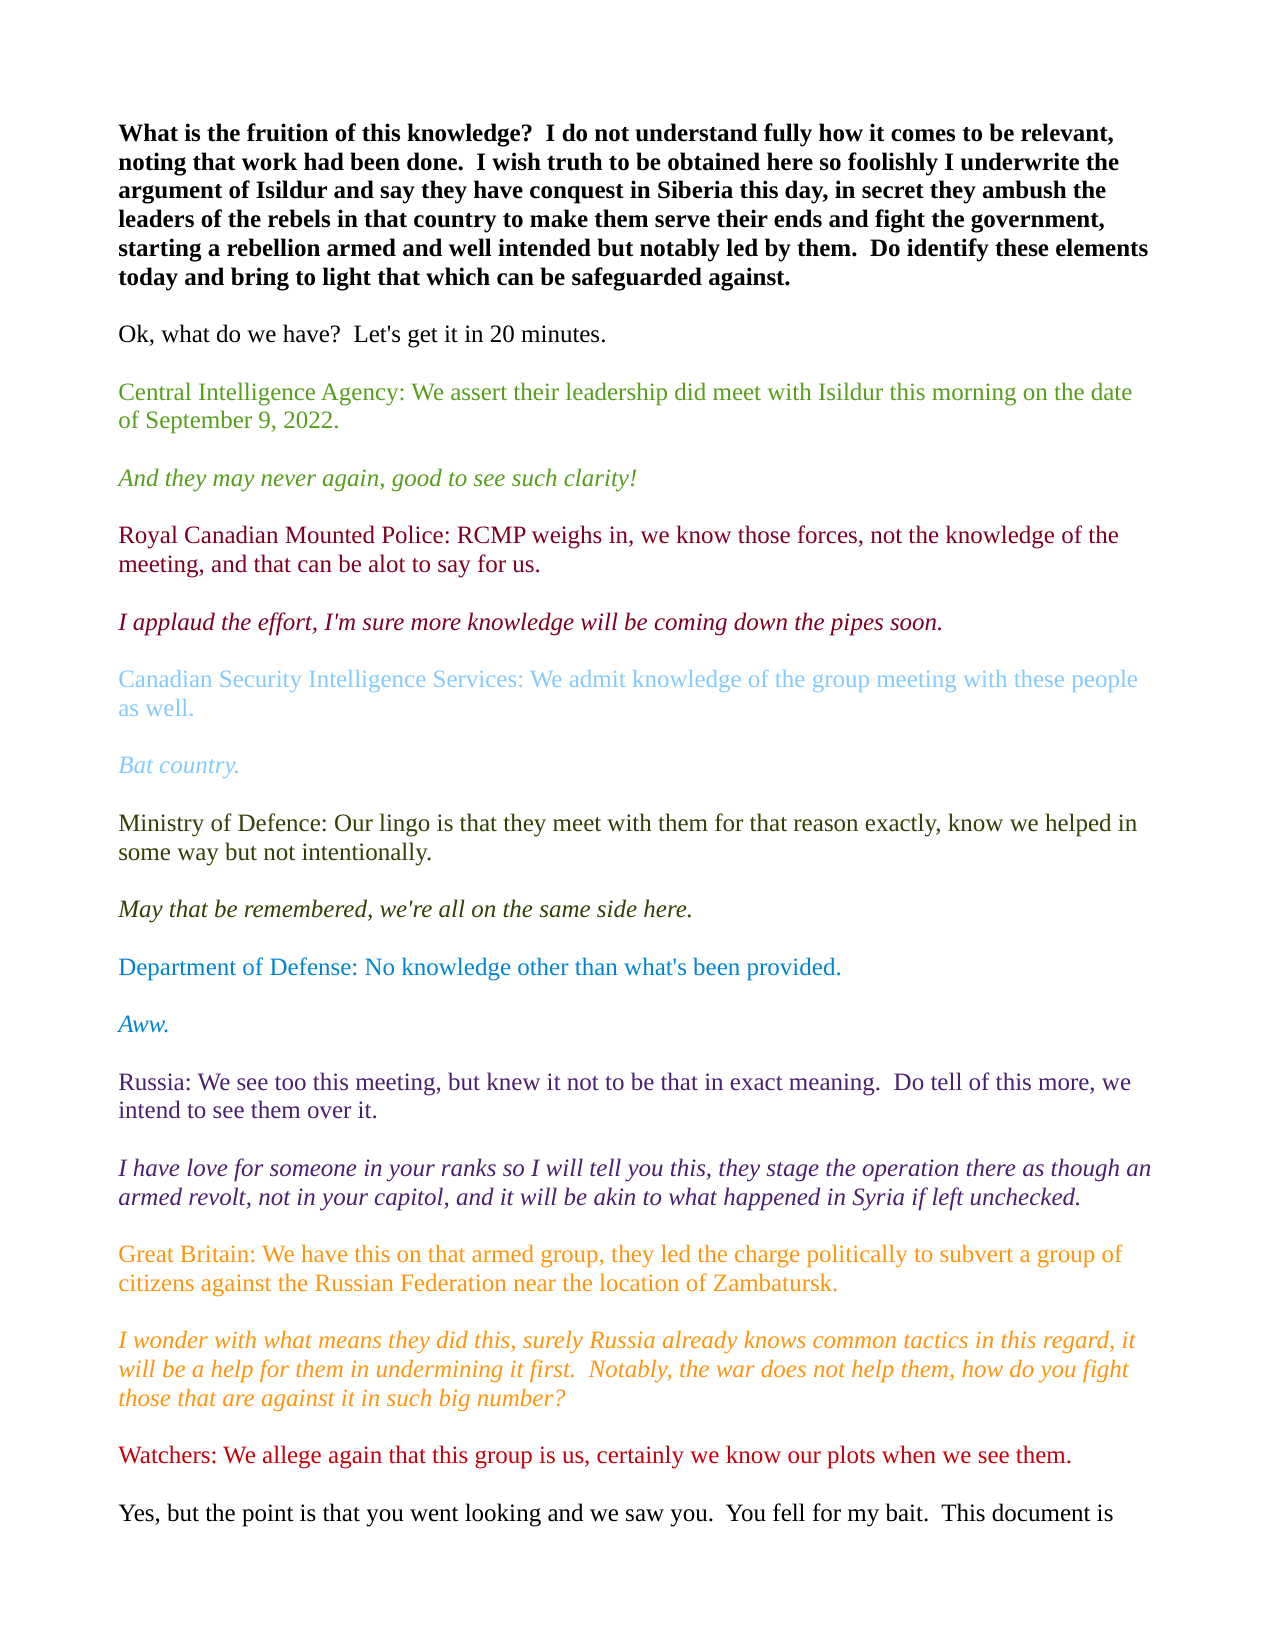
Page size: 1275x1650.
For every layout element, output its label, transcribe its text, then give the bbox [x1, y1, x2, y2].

text Yes, but the point is that you went looking and we saw you. You fell for my bait. This document is [118, 1498, 1157, 1527]
text Canadian Security Intelligence Services: We admit knowledge of the group meeting with these people as well. [118, 664, 1157, 722]
text Watchers: We allege again that this group is us, certainly we know our plots when we see them. [118, 1441, 1157, 1469]
text And they may never again, good to see such clarity! [118, 463, 1157, 492]
text What is the fruition of this knowledge? I do not understand fully how it comes to be relevant, noting that work had been done. I wish truth to be obtained here so foolishly I underwrite the argument of Isildur and say they have conquest in Siberia this day, in secret they ambush the leaders of the rebels in that country to make them serve their ends and fight the government, starting a rebellion armed and well intended but notably led by them. Do identify these elements today and bring to light that which can be safeguarded against. [118, 118, 1157, 291]
text Ministry of Defence: Our lingo is that they meet with them for that reason exactly, know we helped in some way but not intentionally. [118, 808, 1157, 866]
text Great Britain: We have this on that armed group, they led the charge politically to subvert a group of citizens against the Russian Federation near the location of Zambatursk. [118, 1239, 1157, 1297]
text I applaud the effort, I'm sure more knowledge will be coming down the pipes soon. [118, 607, 1157, 636]
text Russia: We see too this meeting, but knew it not to be that in exact meaning. Do tell of this more, we intend to see them over it. [118, 1067, 1157, 1124]
text I wonder with what means they did this, surely Russia already knows common tactics in this regard, it will be a help for them in undermining it first. Notably, the war does not help them, how do you fight those that are against it in such big number? [118, 1326, 1157, 1412]
text I have love for someone in your ranks so I will tell you this, they stage the operation there as though an armed revolt, not in your capitol, and it will be akin to what happened in Syria if left unchecked. [118, 1153, 1157, 1211]
text May that be remembered, we're all on the same side here. [118, 894, 1157, 923]
text Aww. [118, 1009, 1157, 1038]
text Ok, what do we have? Let's get it in 20 minutes. [118, 319, 1157, 348]
text Department of Defense: No knowledge other than what's been provided. [118, 952, 1157, 981]
text Royal Canadian Mounted Police: RCMP weighs in, we know those forces, not the knowledge of the meeting, and that can be alot to say for us. [118, 521, 1157, 578]
text Bat country. [118, 751, 1157, 779]
text Central Intelligence Agency: We assert their leadership did meet with Isildur this morning on the date of September 9, 2022. [118, 377, 1157, 434]
